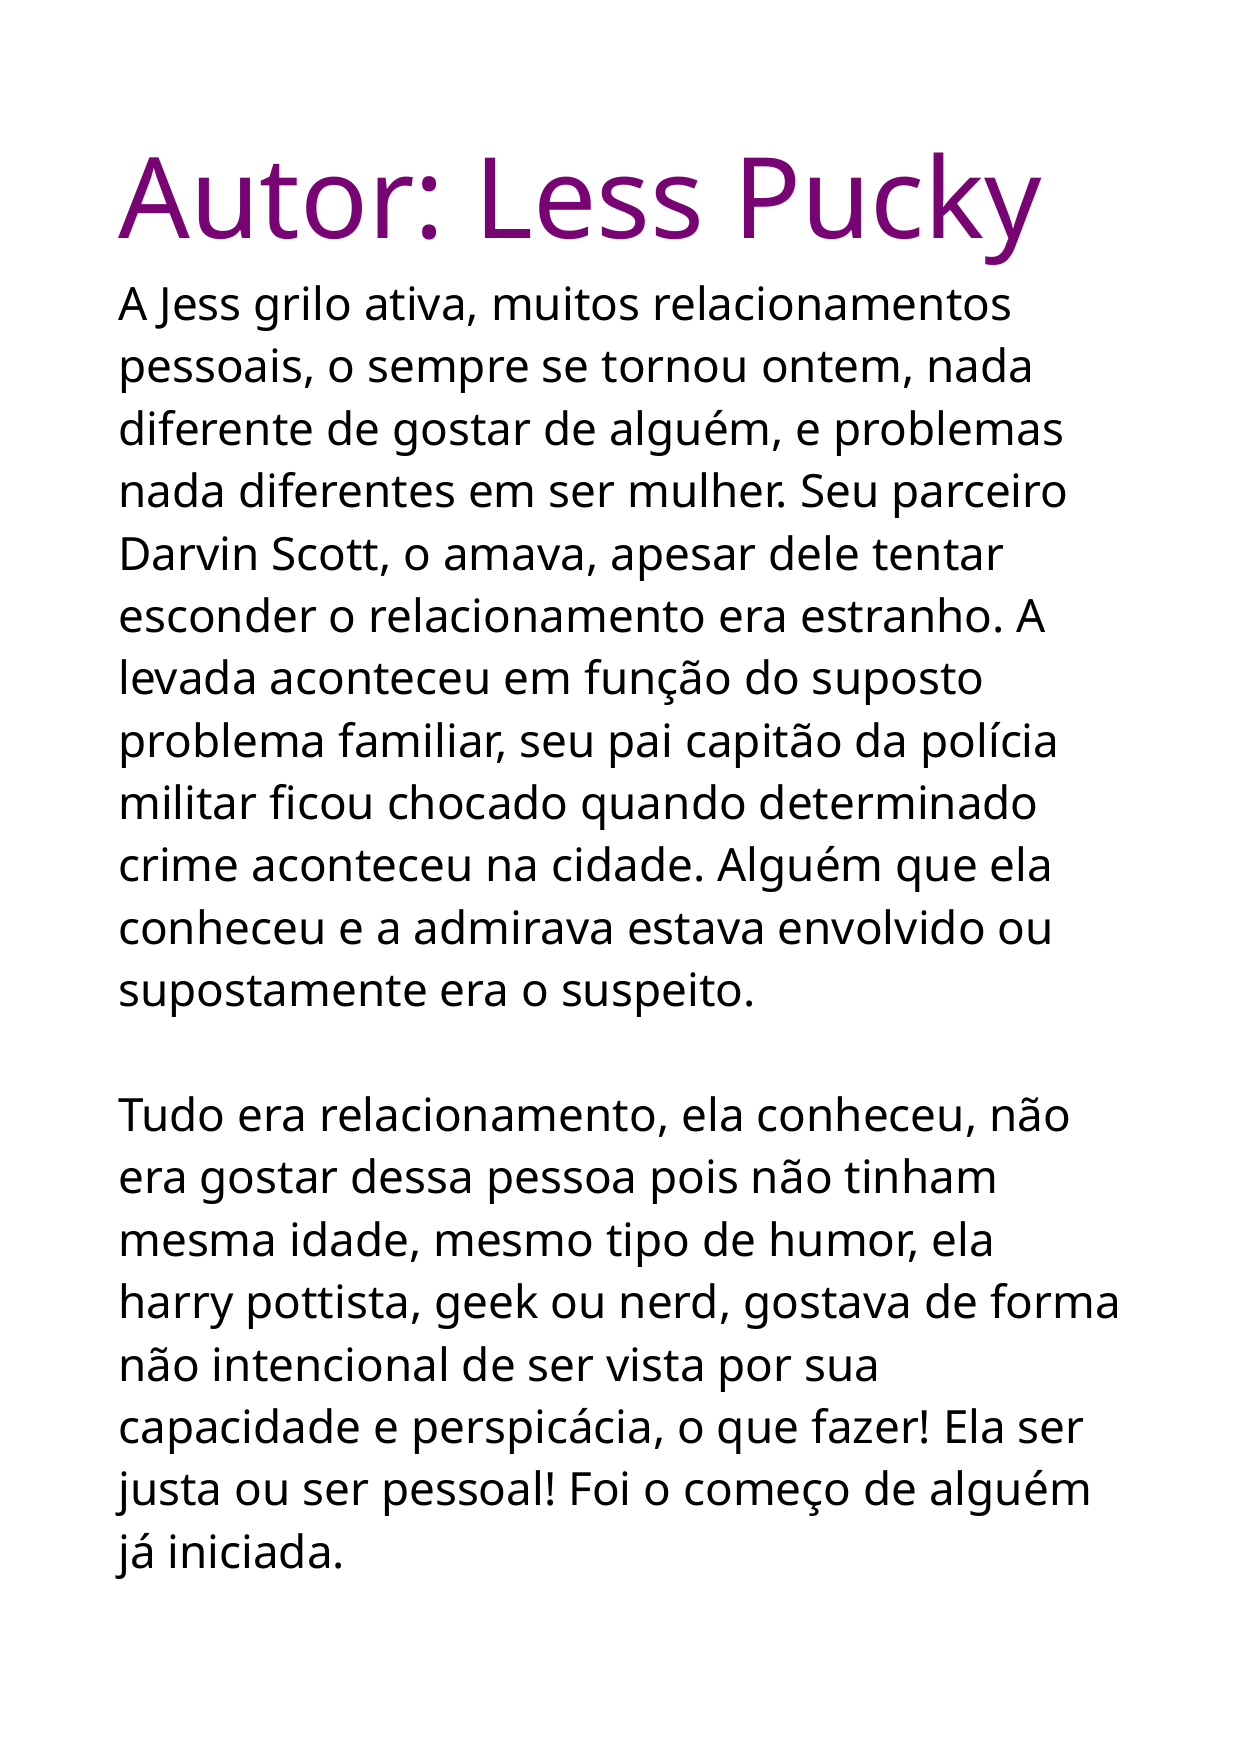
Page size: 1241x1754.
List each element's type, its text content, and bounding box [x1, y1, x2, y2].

text Autor: Less Pucky [118, 118, 1122, 271]
text A Jess grilo ativa, muitos relacionamentos pessoais, o sempre se tornou ontem, nada diferente de gostar de alguém, e problemas nada diferentes em ser mulher. Seu parceiro Darvin Scott, o amava, apesar dele tentar esconder o relacionamento era estranho. A levada aconteceu em função do suposto problema familiar, seu pai capitão da polícia militar ficou chocado quando determinado crime aconteceu na cidade. Alguém que ela conheceu e a admirava estava envolvido ou supostamente era o suspeito. [118, 271, 1122, 1020]
text Tudo era relacionamento, ela conheceu, não era gostar dessa pessoa pois não tinham mesma idade, mesmo tipo de humor, ela harry pottista, geek ou nerd, gostava de forma não intencional de ser vista por sua capacidade e perspicácia, o que fazer! Ela ser justa ou ser pessoal! Foi o começo de alguém já iniciada. [118, 1082, 1122, 1582]
